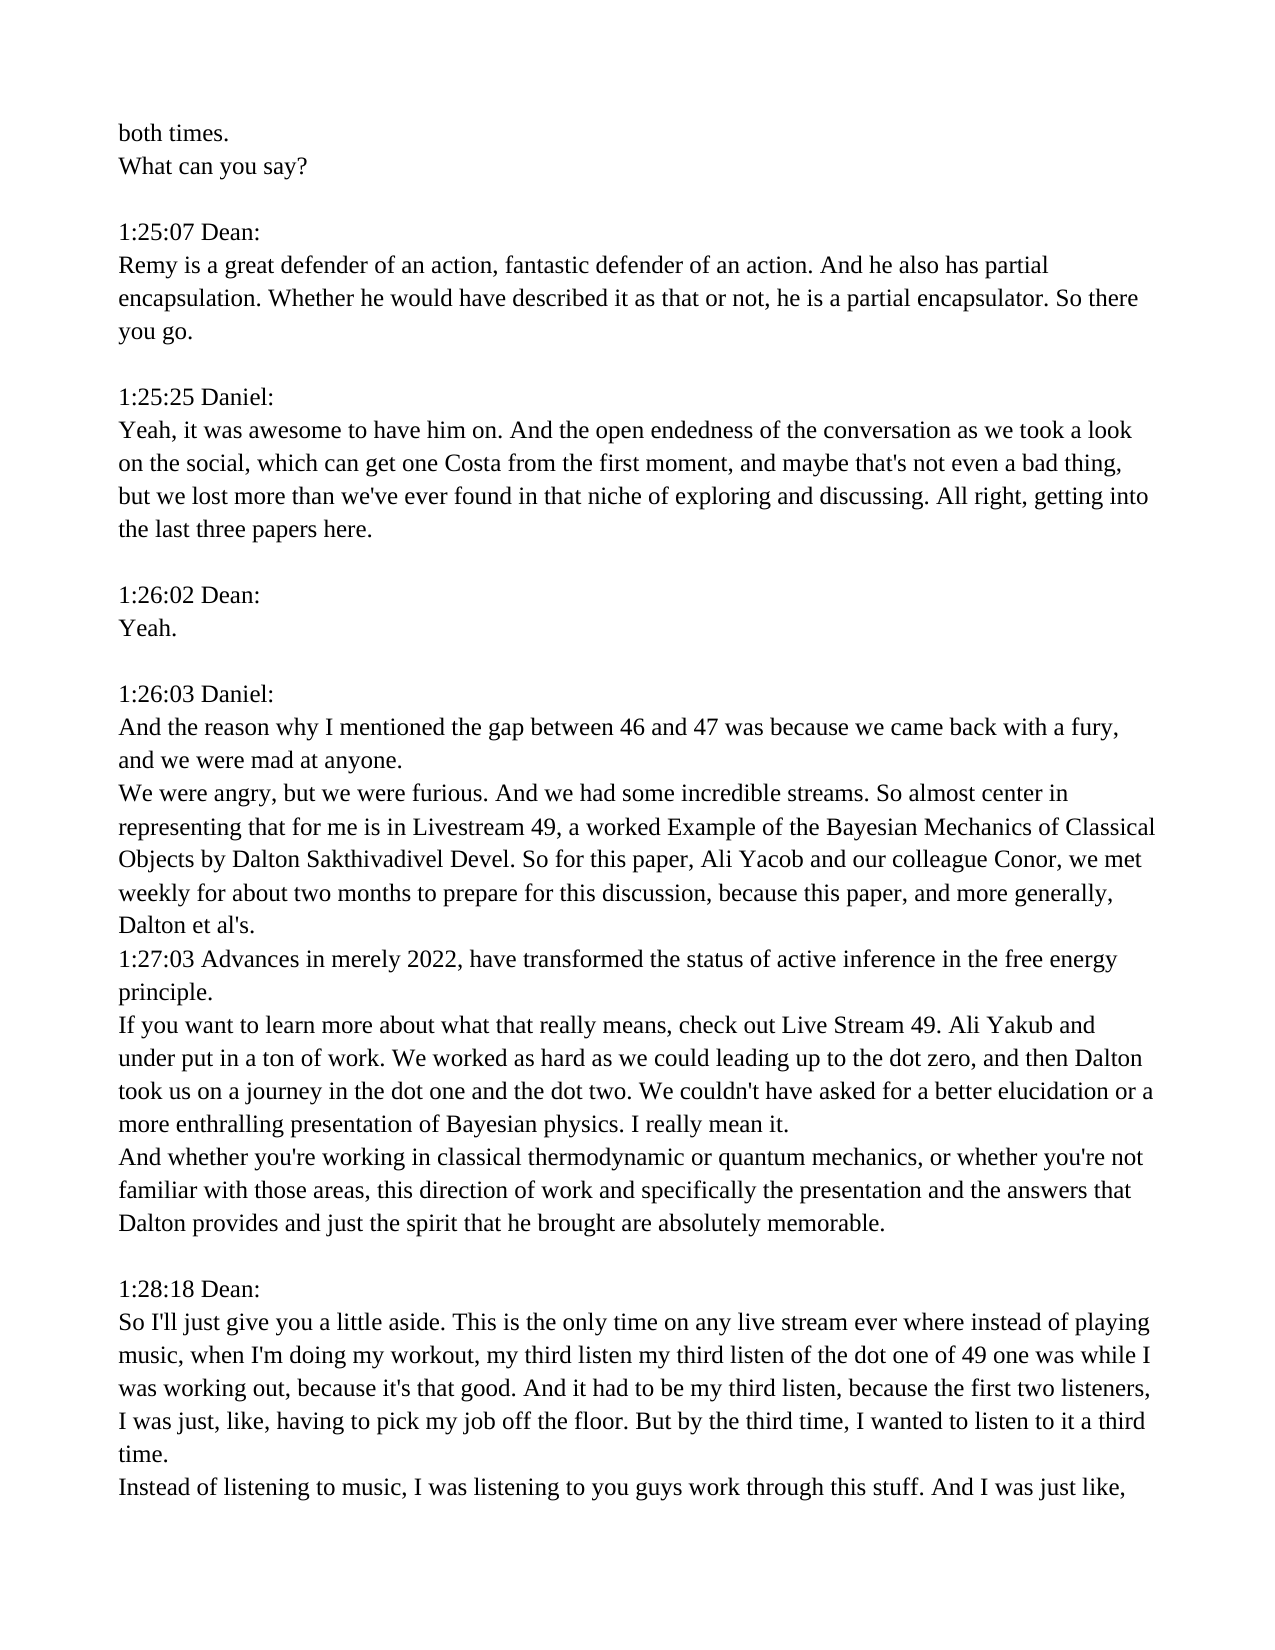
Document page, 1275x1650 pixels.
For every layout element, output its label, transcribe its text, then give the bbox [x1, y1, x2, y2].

text What can you say? [118, 151, 1157, 180]
text Yeah. [118, 613, 1157, 642]
text 1:28:18 Dean: [118, 1274, 1157, 1303]
text both times. [118, 118, 1157, 147]
text And whether you're working in classical thermodynamic or quantum mechanics, or whether you're not familiar with those areas, this direction of work and specifically the presentation and the answers that Dalton provides and just the spirit that he brought are absolutely memorable. [118, 1142, 1157, 1237]
text Instead of listening to music, I was listening to you guys work through this stuff. And I was just like, [118, 1472, 1157, 1501]
text And the reason why I mentioned the gap between 46 and 47 was because we came back with a fury, and we were mad at anyone. [118, 712, 1157, 774]
text 1:27:03 Advances in merely 2022, have transformed the status of active inference in the free energy principle. [118, 944, 1157, 1005]
text 1:26:02 Dean: [118, 580, 1157, 609]
text So I'll just give you a little aside. This is the only time on any live stream ever where instead of playing music, when I'm doing my workout, my third listen my third listen of the dot one of 49 one was while I was working out, because it's that good. And it had to be my third listen, because the first two listeners, I was just, like, having to pick my job off the floor. But by the third time, I wanted to listen to it a third time. [118, 1307, 1157, 1468]
text If you want to learn more about what that really means, check out Live Stream 49. Ali Yakub and under put in a ton of work. We worked as hard as we could leading up to the dot zero, and then Dalton took us on a journey in the dot one and the dot two. We couldn't have asked for a better elucidation or a more enthralling presentation of Bayesian physics. I really mean it. [118, 1010, 1157, 1137]
text 1:25:07 Dean: [118, 217, 1157, 246]
text 1:26:03 Daniel: [118, 679, 1157, 708]
text Yeah, it was awesome to have him on. And the open endedness of the conversation as we took a look on the social, which can get one Costa from the first moment, and maybe that's not even a bad thing, but we lost more than we've ever found in that niche of exploring and discussing. All right, getting into the last three papers here. [118, 415, 1157, 543]
text We were angry, but we were furious. And we had some incredible streams. So almost center in representing that for me is in Livestream 49, a worked Example of the Bayesian Mechanics of Classical Objects by Dalton Sakthivadivel Devel. So for this paper, Ali Yacob and our colleague Conor, we met weekly for about two months to prepare for this discussion, because this paper, and more generally, Dalton et al's. [118, 778, 1157, 939]
text 1:25:25 Daniel: [118, 382, 1157, 411]
text Remy is a great defender of an action, fantastic defender of an action. And he also has partial encapsulation. Whether he would have described it as that or not, he is a partial encapsulator. So there you go. [118, 250, 1157, 345]
